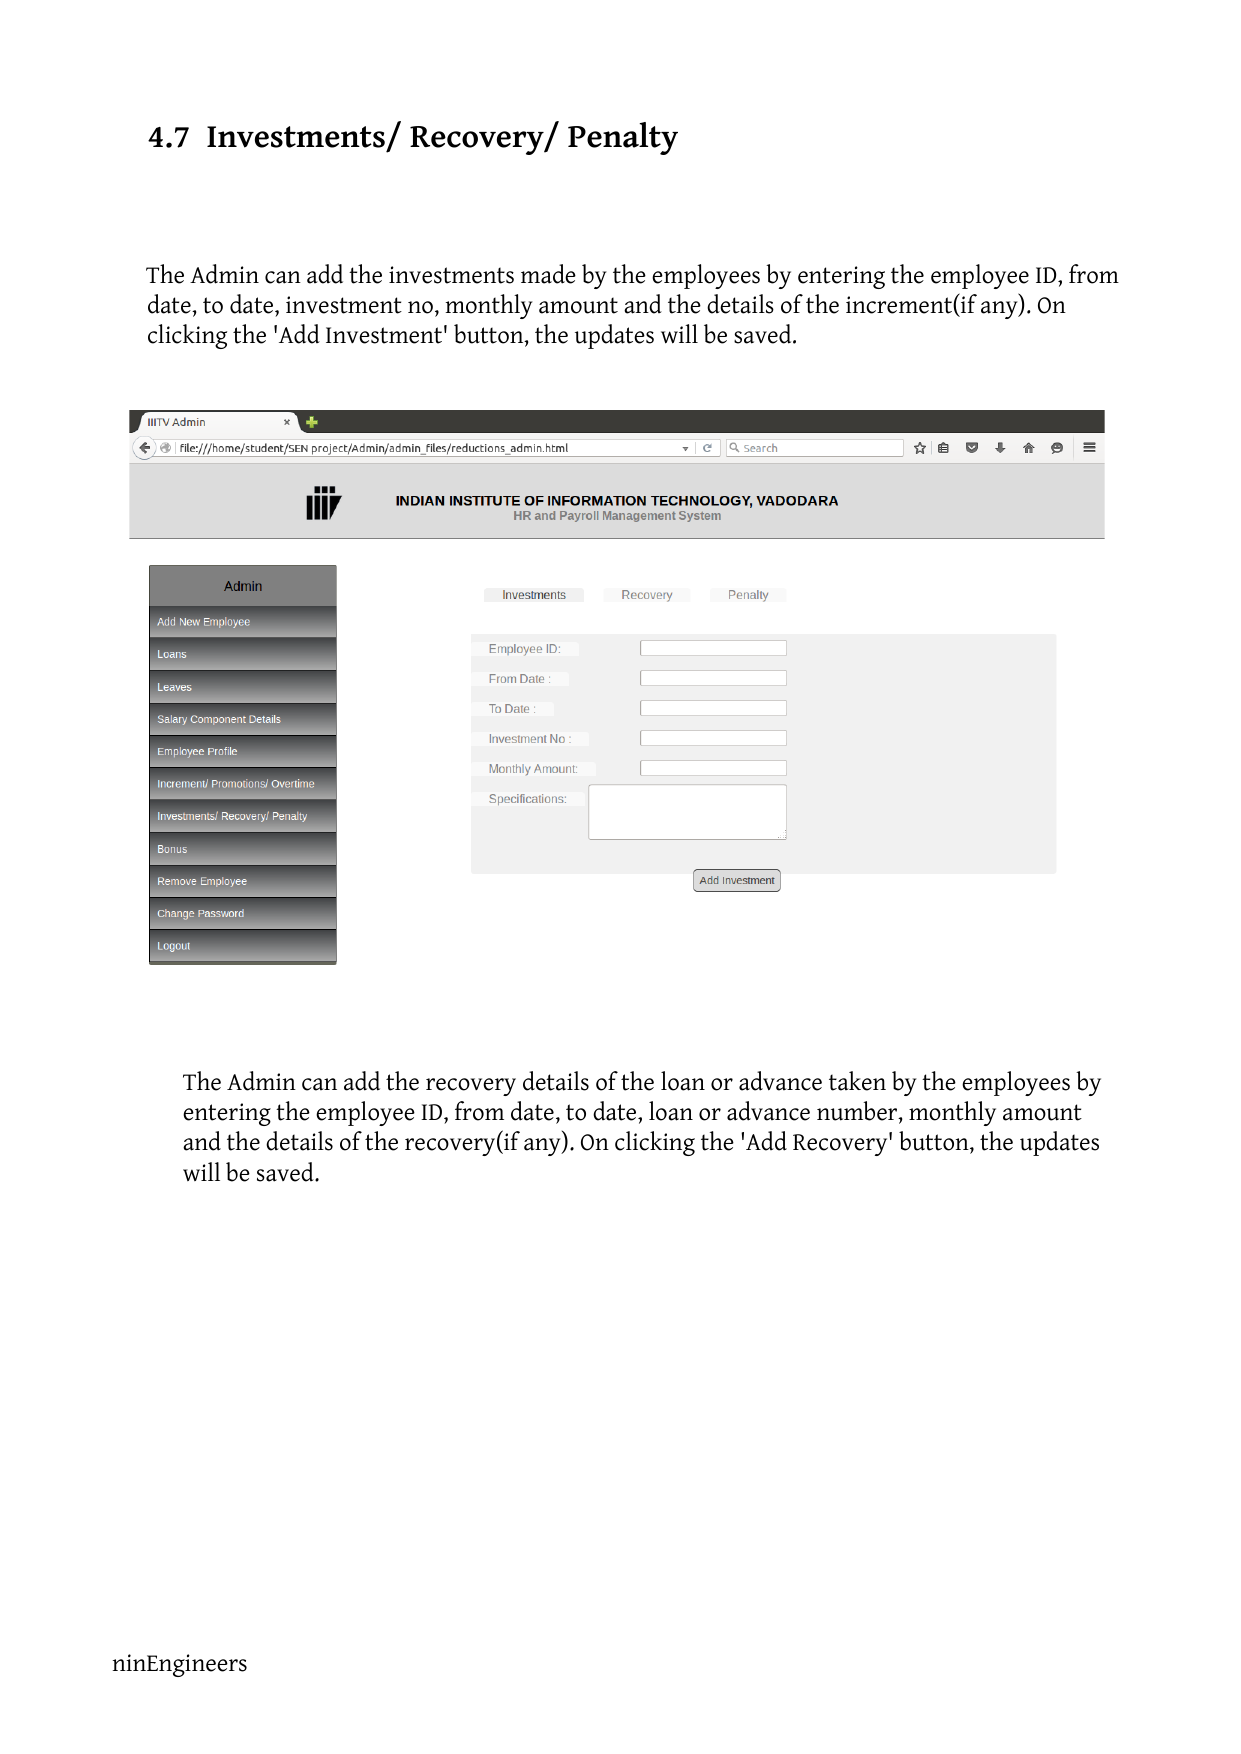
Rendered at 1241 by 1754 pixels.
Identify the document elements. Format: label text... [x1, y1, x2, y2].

picture [129, 410, 1105, 968]
list The Admin can add the investments made by the employees by entering the employee ID, from date, to date, investment no, monthly amount and the details of the increment(if any). On clicking the 'Add Investment' button, the updates will be saved. [146, 261, 1121, 351]
text 4.7 Investments/ Recovery/ Penalty [147, 118, 1122, 157]
list The Admin can add the recovery details of the loan or advance taken by the employees by entering the employee ID, from date, to date, loan or advance number, monthly amount and the details of the recovery(if any). On clicking the 'Add Recovery' button, the updates will be saved. [183, 1068, 1122, 1188]
